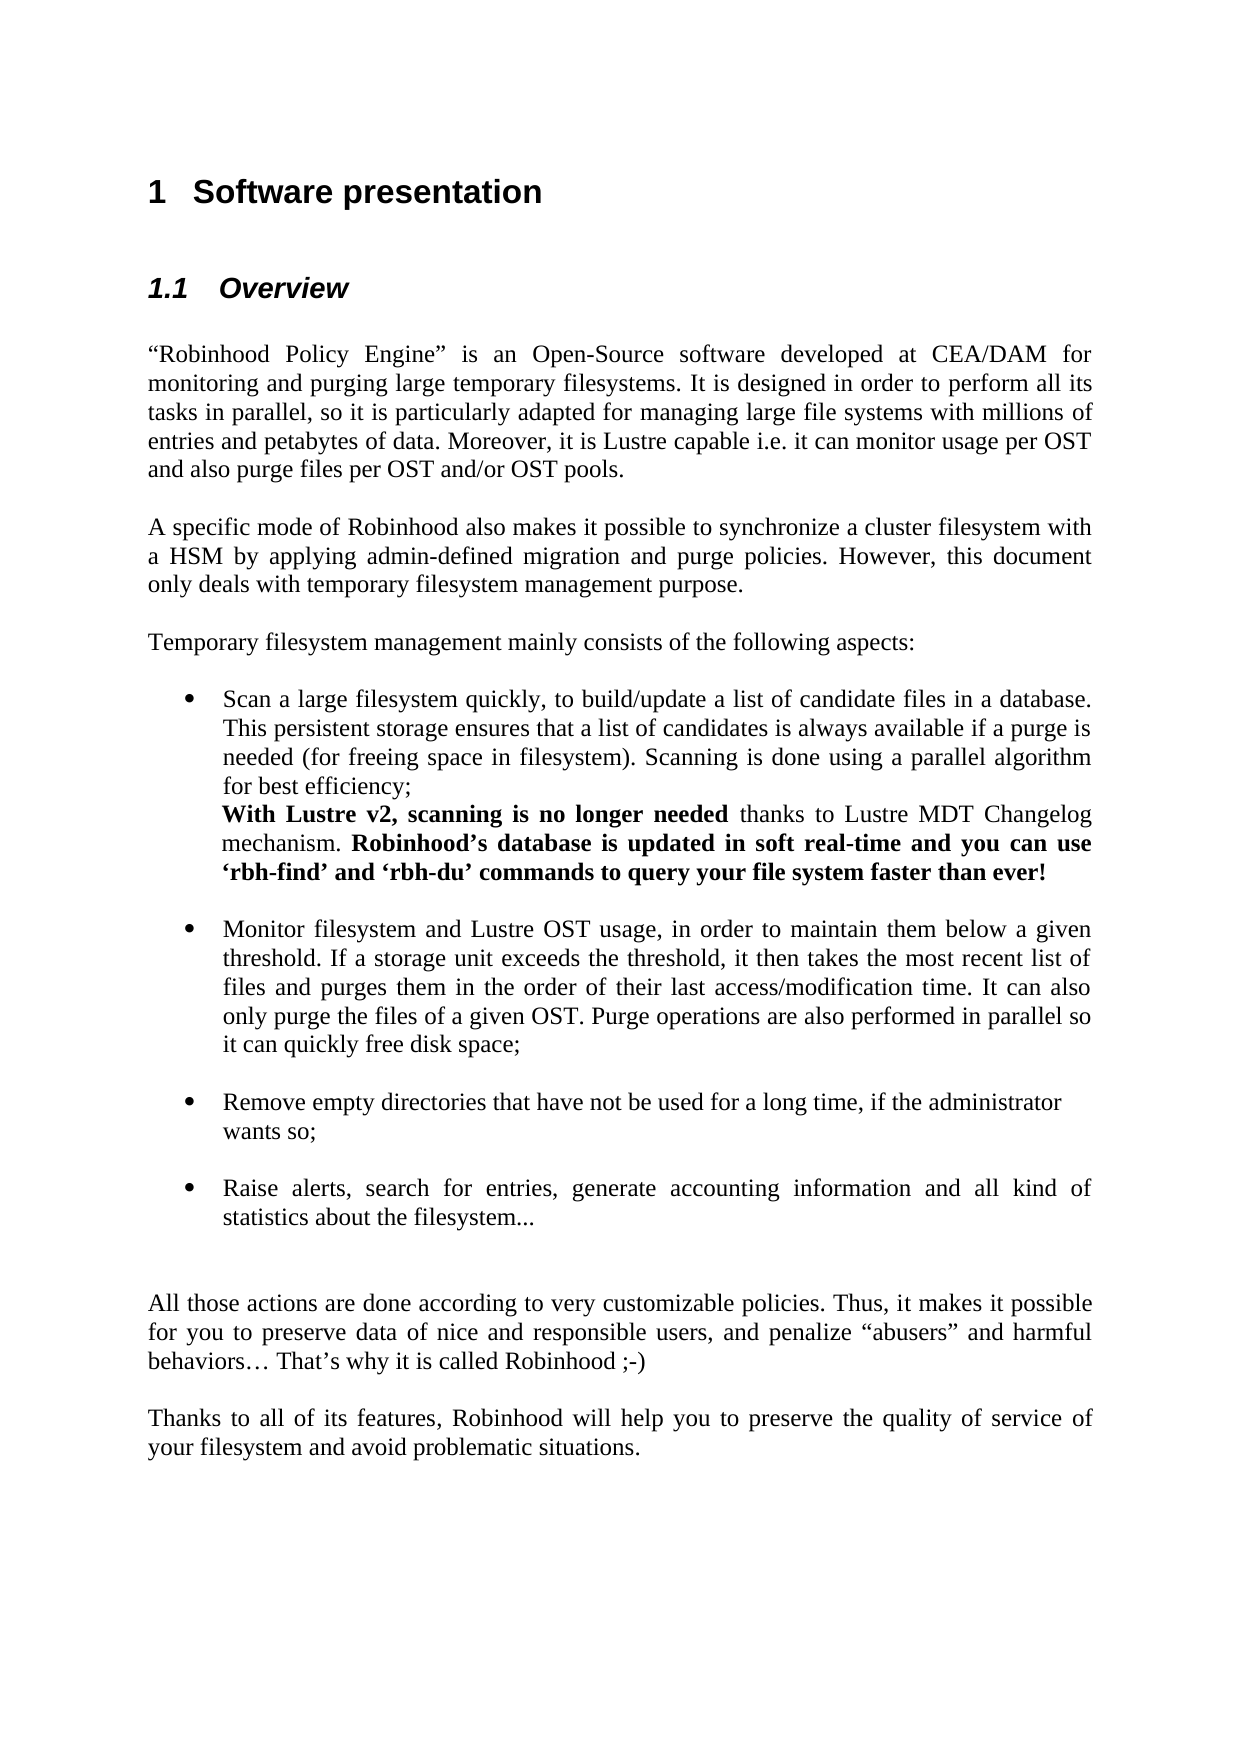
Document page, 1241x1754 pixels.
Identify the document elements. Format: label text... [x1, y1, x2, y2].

list Remove empty directories that have not be used for a long time, if the administrator wants so; [185, 1087, 1093, 1144]
subtitle Overview [148, 271, 1093, 304]
list Raise alerts, search for entries, generate accounting information and all kind of statistics about the filesystem... [185, 1173, 1093, 1231]
subtitle Software presentation [148, 173, 1093, 211]
list Monitor filesystem and Lustre OST usage, in order to maintain them below a given threshold. If a storage unit exceeds the threshold, it then takes the most recent list of files and purges them in the order of their last access/modification time. It can also only purge the files of a given OST. Purge operations are also performed in parallel so it can quickly free disk space; [185, 914, 1093, 1058]
text Thanks to all of its features, Robinhood will help you to preserve the quality of service of your filesystem and avoid problematic situations. [148, 1403, 1093, 1461]
list Scan a large filesystem quickly, to build/update a list of candidate files in a database. This persistent storage ensures that a list of candidates is always available if a purge is needed (for freeing space in filesystem). Scanning is done using a parallel algorithm for best efficiency; [185, 684, 1093, 799]
text Temporary filesystem management mainly consists of the following aspects: [148, 627, 1093, 656]
text “Robinhood Policy Engine” is an Open-Source software developed at CEA/DAM for monitoring and purging large temporary filesystems. It is designed in order to perform all its tasks in parallel, so it is particularly adapted for managing large file systems with millions of entries and petabytes of data. Moreover, it is Lustre capable i.e. it can monitor usage per OST and also purge files per OST and/or OST pools. [148, 339, 1093, 483]
text All those actions are done according to very customizable policies. Thus, it makes it possible for you to preserve data of nice and responsible users, and penalize “abusers” and harmful behaviors… That’s why it is called Robinhood ;-) [148, 1288, 1093, 1374]
text A specific mode of Robinhood also makes it possible to synchronize a cluster filesystem with a HSM by applying admin-defined migration and purge policies. However, this document only deals with temporary filesystem management purpose. [148, 512, 1093, 598]
text With Lustre v2, scanning is no longer needed thanks to Lustre MDT Changelog mechanism. Robinhood’s database is updated in soft real-time and you can use ‘rbh-find’ and ‘rbh-du’ commands to query your file system faster than ever! [221, 799, 1093, 886]
